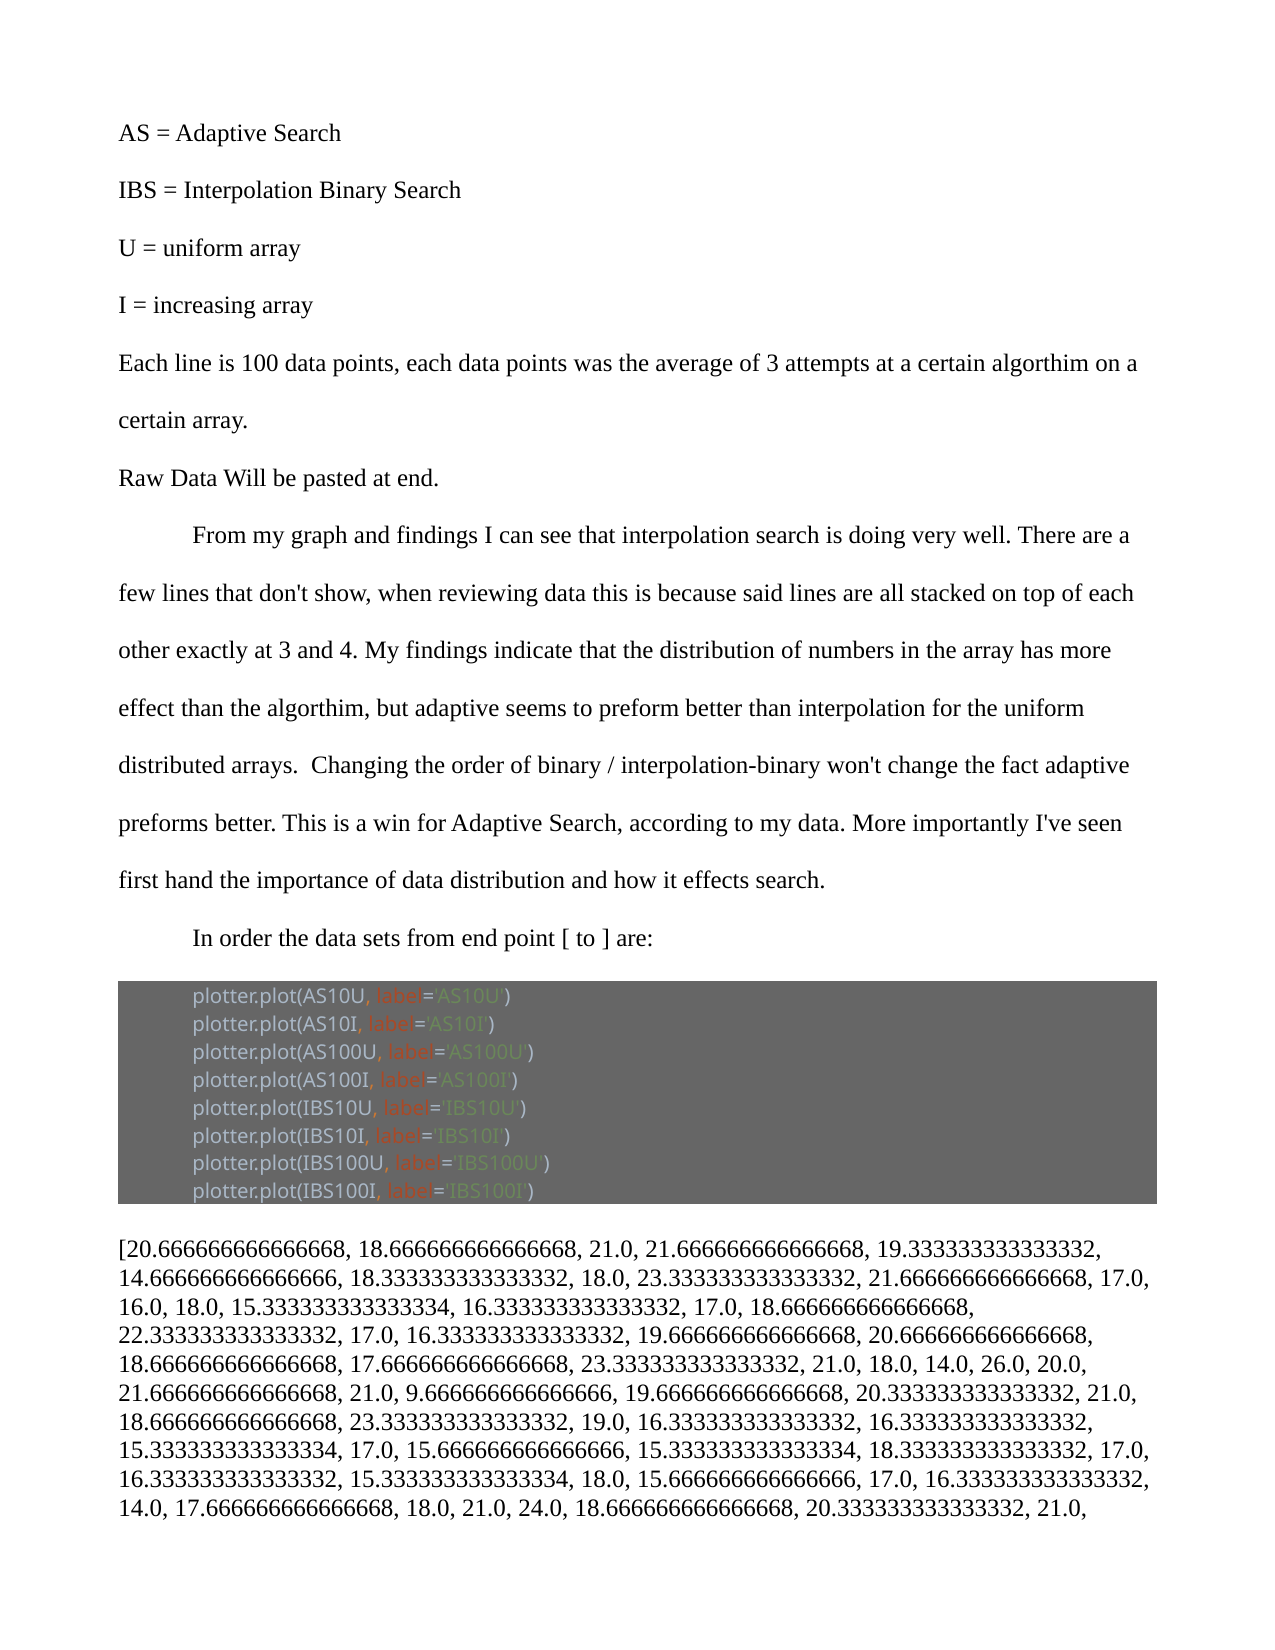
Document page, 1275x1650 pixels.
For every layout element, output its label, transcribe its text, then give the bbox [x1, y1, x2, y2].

text plotter.plot(IBS10I, label='IBS10I') [118, 1121, 1157, 1149]
text [20.666666666666668, 18.666666666666668, 21.0, 21.666666666666668, 19.333333333333332, 14.666666666666666, 18.333333333333332, 18.0, 23.333333333333332, 21.666666666666668, 17.0, 16.0, 18.0, 15.333333333333334, 16.333333333333332, 17.0, 18.666666666666668, 22.333333333333332, 17.0, 16.333333333333332, 19.666666666666668, 20.666666666666668, 18.666666666666668, 17.666666666666668, 23.333333333333332, 21.0, 18.0, 14.0, 26.0, 20.0, 21.666666666666668, 21.0, 9.666666666666666, 19.666666666666668, 20.333333333333332, 21.0, 18.666666666666668, 23.333333333333332, 19.0, 16.333333333333332, 16.333333333333332, 15.333333333333334, 17.0, 15.666666666666666, 15.333333333333334, 18.333333333333332, 17.0, 16.333333333333332, 15.333333333333334, 18.0, 15.666666666666666, 17.0, 16.333333333333332, 14.0, 17.666666666666668, 18.0, 21.0, 24.0, 18.666666666666668, 20.333333333333332, 21.0, [118, 1234, 1157, 1522]
text plotter.plot(AS10U, label='AS10U') [118, 981, 1157, 1010]
text From my graph and findings I can see that interpolation search is doing very well. There are a few lines that don't show, when reviewing data this is because said lines are all stacked on top of each other exactly at 3 and 4. My findings indicate that the distribution of numbers in the array has more effect than the algorthim, but adaptive seems to preform better than interpolation for the uniform distributed arrays. Changing the order of binary / interpolation-binary won't change the fact adaptive preforms better. This is a win for Adaptive Search, according to my data. More importantly I've seen first hand the importance of data distribution and how it effects search. [118, 521, 1157, 894]
text I = increasing array [118, 291, 1157, 319]
text AS = Adaptive Search [118, 118, 1157, 147]
text plotter.plot(IBS100U, label='IBS100U') [118, 1149, 1157, 1177]
text plotter.plot(AS10I, label='AS10I') [118, 1010, 1157, 1038]
text In order the data sets from end point [ to ] are: [118, 923, 1157, 952]
text IBS = Interpolation Binary Search [118, 176, 1157, 204]
text Each line is 100 data points, each data points was the average of 3 attempts at a certain algorthim on a certain array. [118, 348, 1157, 434]
text plotter.plot(AS100I, label='AS100I') [118, 1066, 1157, 1093]
text plotter.plot(AS100U, label='AS100U') [118, 1038, 1157, 1066]
text plotter.plot(IBS100I, label='IBS100I') [118, 1177, 1157, 1204]
text U = uniform array [118, 233, 1157, 262]
text Raw Data Will be pasted at end. [118, 463, 1157, 492]
text plotter.plot(IBS10U, label='IBS10U') [118, 1093, 1157, 1121]
